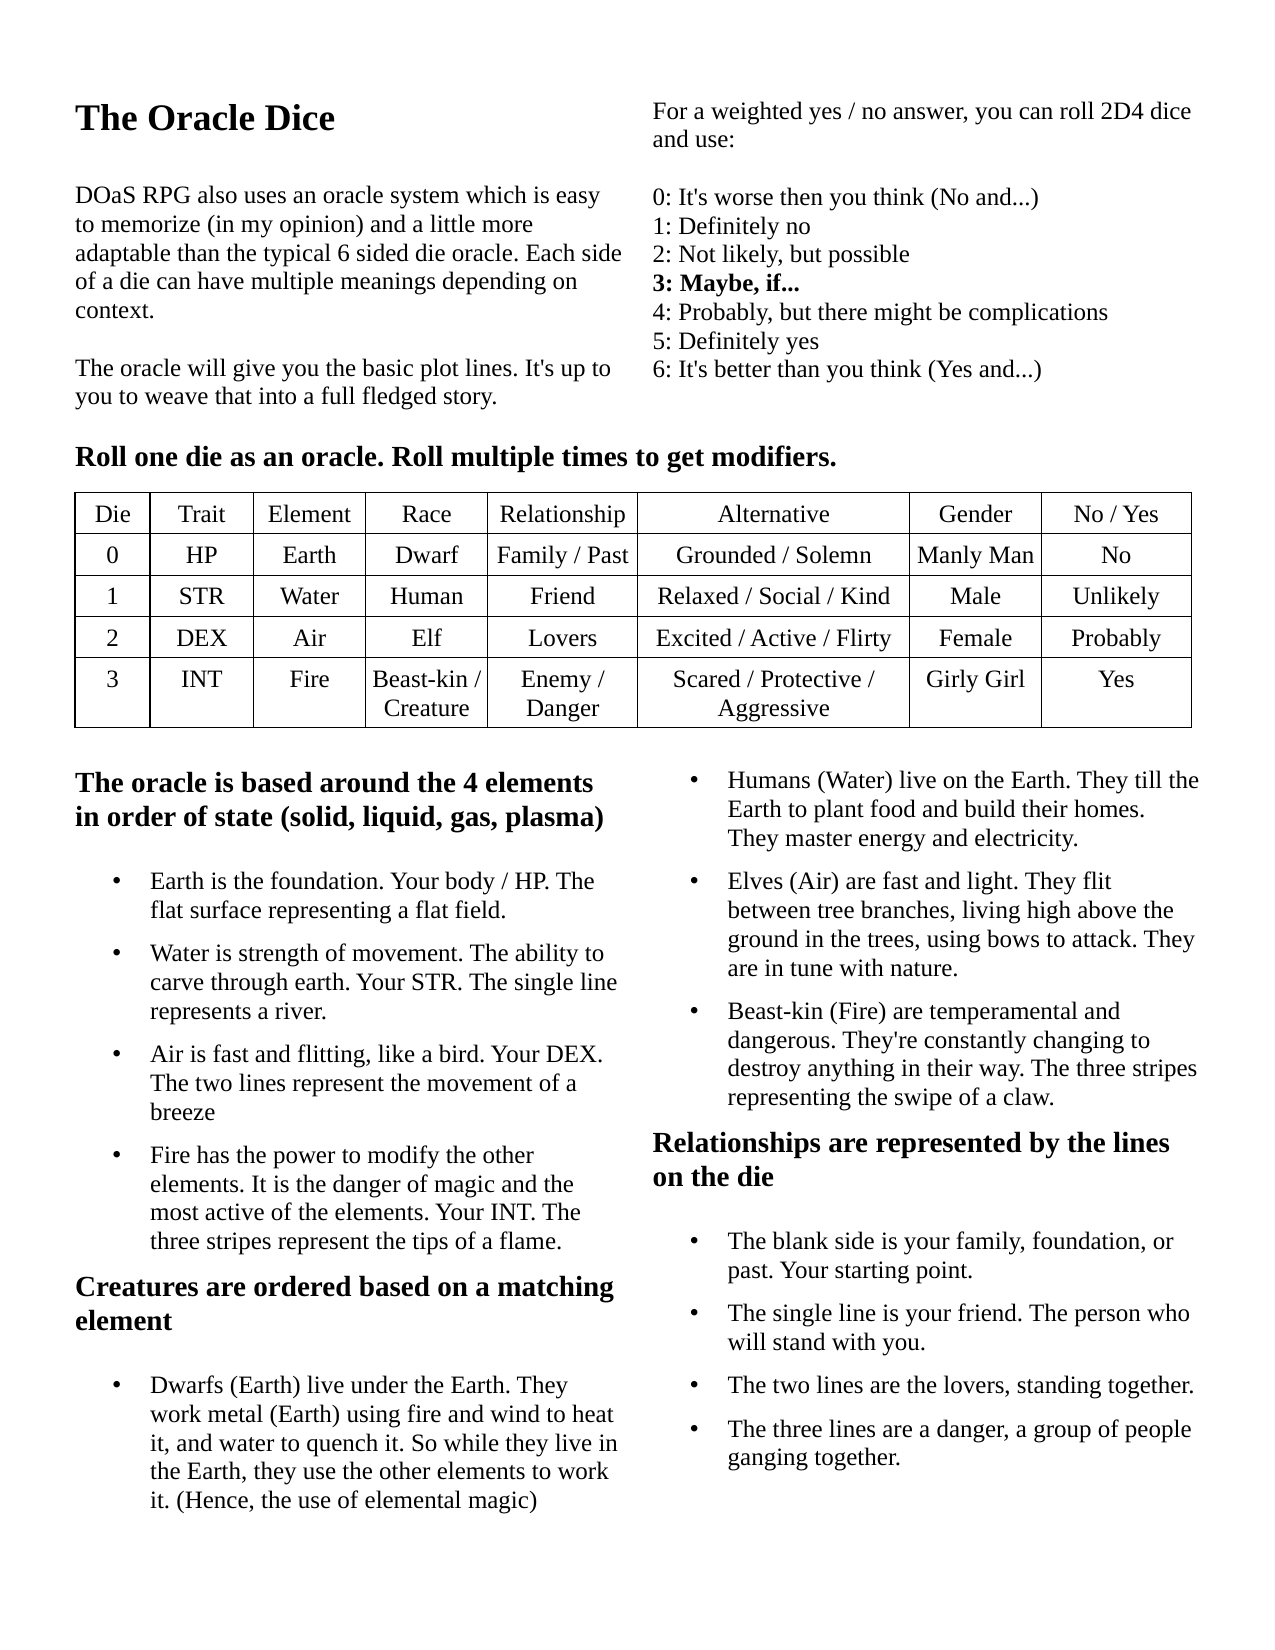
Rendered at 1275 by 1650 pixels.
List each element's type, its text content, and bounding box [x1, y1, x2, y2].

text The oracle is based around the 4 elements in order of state (solid, liquid, gas, plasma) [75, 766, 622, 833]
list Elves (Air) are fast and light. They flit between tree branches, living high above the ground in the trees, using bows to attack. They are in tune with nature. [690, 866, 1200, 981]
text 3: Maybe, if... [652, 268, 1200, 297]
text Relationships are represented by the lines on the die [652, 1126, 1200, 1193]
table_cell Enemy / Danger [488, 658, 637, 727]
table_header Alternative [638, 493, 909, 533]
table_cell Friend [488, 576, 637, 616]
table_cell Scared / Protective / Aggressive [638, 658, 909, 727]
table_cell Fire [254, 658, 365, 727]
subtitle The Oracle Dice [75, 96, 622, 139]
table_cell INT [151, 658, 253, 727]
list The single line is your friend. The person who will stand with you. [690, 1298, 1200, 1356]
table_cell Yes [1042, 658, 1191, 727]
table_cell DEX [151, 617, 253, 657]
text Creatures are ordered based on a matching element [75, 1269, 622, 1337]
table_cell Relaxed / Social / Kind [638, 576, 909, 616]
text DOaS RPG also uses an oracle system which is easy to memorize (in my opinion) and a little more adaptable than the typical 6 sided die oracle. Each side of a die can have multiple meanings depending on context. [75, 180, 622, 324]
table_cell No [1042, 534, 1191, 574]
table_header Relationship [488, 493, 637, 533]
text 0: It's worse then you think (No and...) [652, 182, 1200, 211]
table_cell Water [254, 576, 365, 616]
table_cell Male [910, 576, 1041, 616]
text 5: Definitely yes [652, 326, 1200, 354]
list Earth is the foundation. Your body / HP. The flat surface representing a flat field. [112, 866, 622, 924]
text Roll one die as an oracle. Roll multiple times to get modifiers. [75, 439, 1200, 472]
table_cell Probably [1042, 617, 1191, 657]
text For a weighted yes / no answer, you can roll 2D4 dice and use: [652, 96, 1200, 153]
table_cell Human [366, 576, 487, 616]
table_cell Female [910, 617, 1041, 657]
text 2: Not likely, but possible [652, 239, 1200, 268]
table_header Race [366, 493, 487, 533]
list Dwarfs (Earth) live under the Earth. They work metal (Earth) using fire and wind to heat it, and water to quench it. So while they live in the Earth, they use the other elements to work it. (Hence, the use of elemental magic) [112, 1370, 622, 1514]
table_cell 1 [76, 576, 149, 616]
list The two lines are the lovers, standing together. [690, 1370, 1200, 1399]
list Beast-kin (Fire) are temperamental and dangerous. They're constantly changing to destroy anything in their way. The three stripes representing the swipe of a claw. [690, 996, 1200, 1111]
list The three lines are a danger, a group of people ganging together. [690, 1414, 1200, 1471]
table_cell Air [254, 617, 365, 657]
table_cell Girly Girl [910, 658, 1041, 727]
list Fire has the power to modify the other elements. It is the danger of magic and the most active of the elements. Your INT. The three stripes represent the tips of a flame. [112, 1140, 622, 1255]
table_header Element [254, 493, 365, 533]
list The blank side is your family, foundation, or past. Your starting point. [690, 1226, 1200, 1284]
text The oracle will give you the basic plot lines. It's up to you to weave that into a full fledged story. [75, 353, 622, 410]
text 1: Definitely no [652, 211, 1200, 239]
list Air is fast and flitting, like a bird. Your DEX. The two lines represent the movement of a breeze [112, 1039, 622, 1125]
table_cell Elf [366, 617, 487, 657]
table_cell Family / Past [488, 534, 637, 574]
table_cell 3 [76, 658, 149, 727]
table_cell Excited / Active / Flirty [638, 617, 909, 657]
list Humans (Water) live on the Earth. They till the Earth to plant food and build their homes. They master energy and electricity. [690, 766, 1200, 852]
list Water is strength of movement. The ability to carve through earth. Your STR. The single line represents a river. [112, 938, 622, 1024]
table_cell Grounded / Solemn [638, 534, 909, 574]
table_header Gender [910, 493, 1041, 533]
text 6: It's better than you think (Yes and...) [652, 354, 1200, 383]
table_cell HP [151, 534, 253, 574]
table_cell Lovers [488, 617, 637, 657]
table_cell Manly Man [910, 534, 1041, 574]
text 4: Probably, but there might be complications [652, 297, 1200, 326]
table_header No / Yes [1042, 493, 1191, 533]
table_cell Unlikely [1042, 576, 1191, 616]
table_cell 0 [76, 534, 149, 574]
table_header Trait [151, 493, 253, 533]
table_cell Beast-kin / Creature [366, 658, 487, 727]
table_cell Dwarf [366, 534, 487, 574]
table_cell Earth [254, 534, 365, 574]
table_cell STR [151, 576, 253, 616]
table_cell 2 [76, 617, 149, 657]
table_header Die [76, 493, 149, 533]
